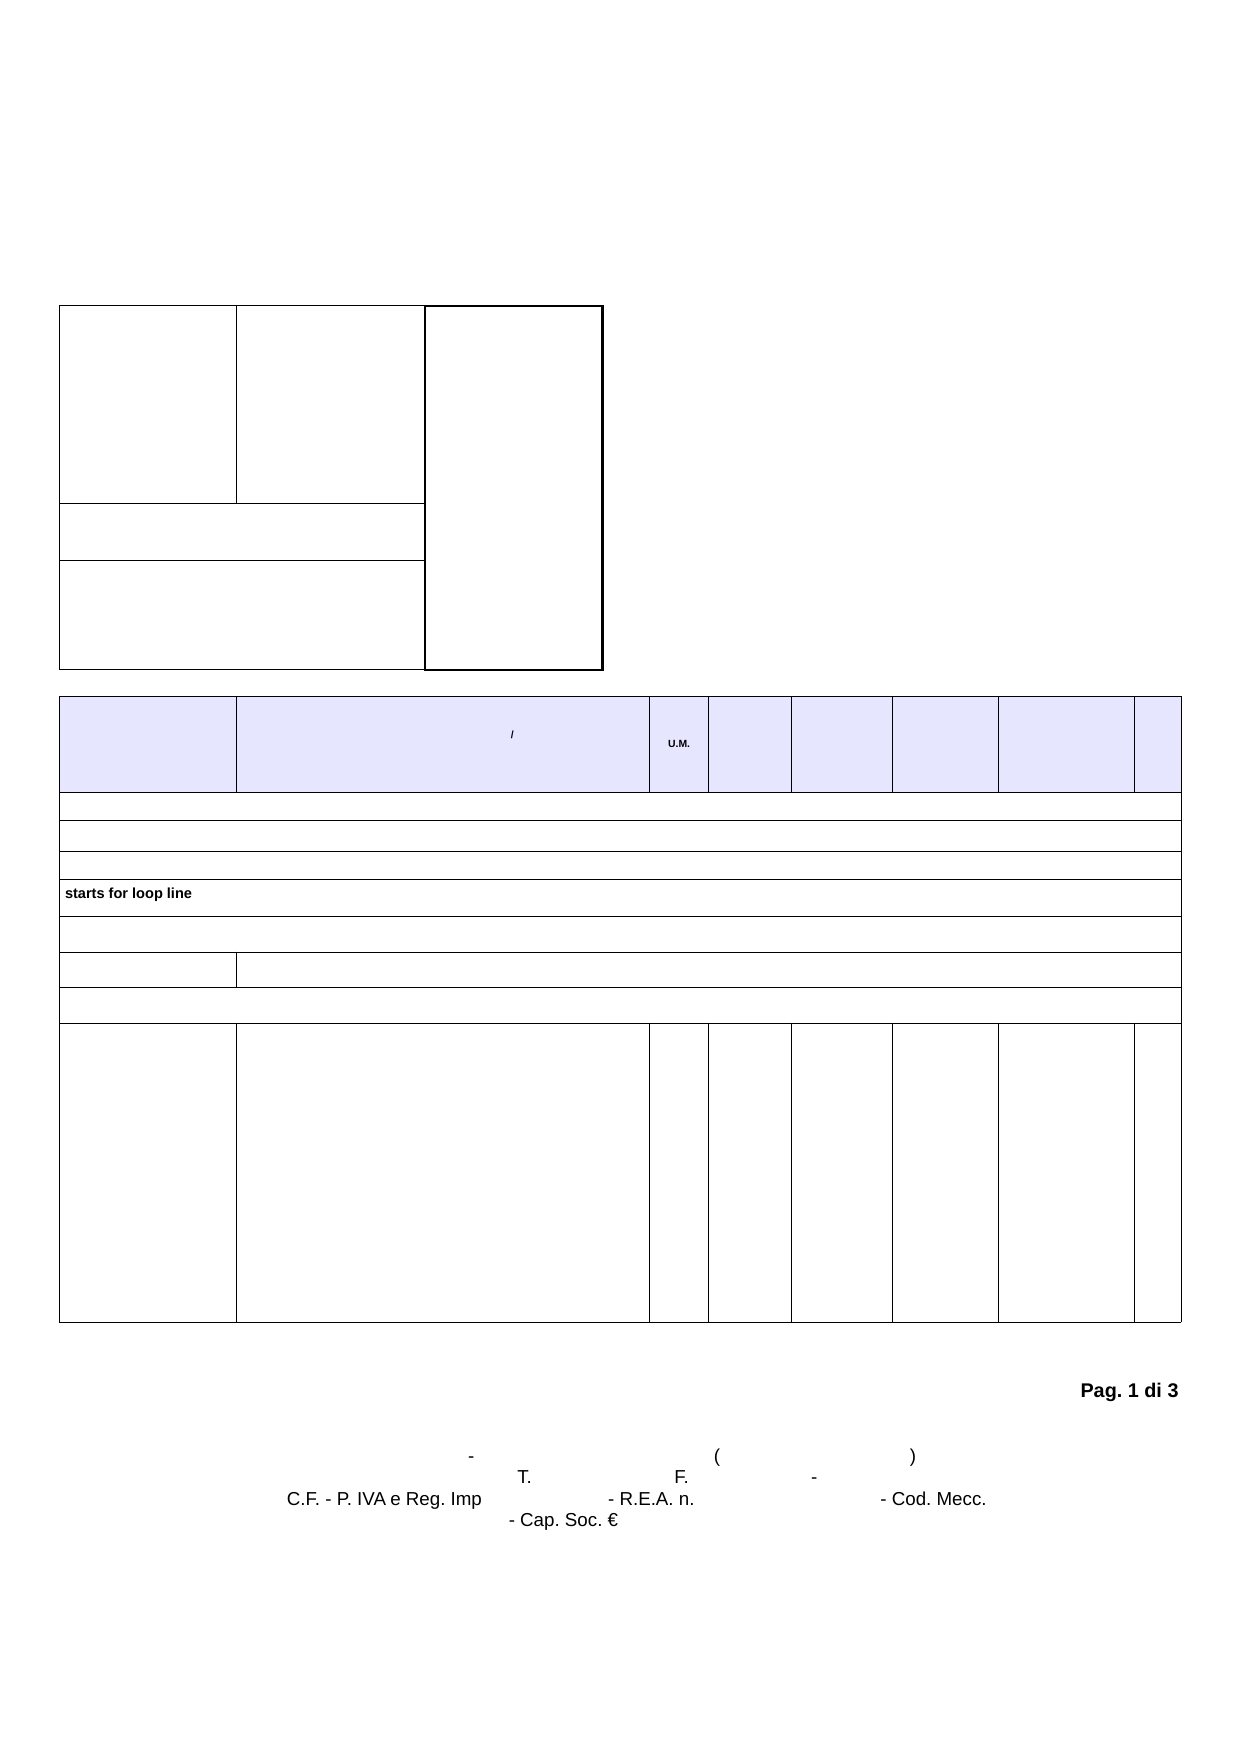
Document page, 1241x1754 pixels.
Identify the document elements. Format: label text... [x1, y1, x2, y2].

table_cell [60, 953, 236, 987]
table_header <get_language('ALIQ', getLang())> [1135, 697, 1181, 792]
table_header <get_language('CLIENTE', getLang())> [60, 306, 236, 349]
table_cell <o.currency_id.symbol> <formatLang(l.price_subtotal, digits=get_digits(dp='Account'))> [999, 1024, 1134, 1322]
text <for each="o in objects"> [59, 271, 1181, 288]
table_cell <get_language('CONDIZIONI DI PAGAMENTO', getLang())> [60, 504, 424, 526]
table_cell <write_reference()> [237, 953, 1181, 987]
table_cell <get_language('DATA', getLang())> [426, 560, 601, 585]
table_cell <if test="o.destination_partner_id"><get_language('DESTINATARIO', getLang())></if> <o.destination_partner_id.name> <o.destination_partner_id.street> [662, 560, 1181, 638]
text <relink_order(o)> [59, 671, 1181, 687]
table_cell <o.payment_term.name or ''> [60, 526, 424, 560]
table_cell <get_language('APPOGGIO BANCARIO', getLang())> [60, 561, 424, 585]
table_header <get_language('SPETT.LE', getLang())> <o.partner_id.name> <o.partner_id.street> [662, 305, 1181, 526]
table_header <get_language('SCONTO', getLang())> [893, 697, 998, 792]
text <setLang(o.partner_id.lang or 'it_IT')> [59, 288, 1181, 305]
table_header <get_language('PARTITA IVA', getLang())> [237, 306, 424, 349]
table_header <get_language('IMPORTO', getLang())> [999, 697, 1134, 792]
table_cell <o.text_note_pre.strip()> [60, 821, 1181, 851]
table_cell <formatLang(o.date_invoice, date=True) if o.date_invoice else ""> [426, 585, 601, 669]
table_header <get_language('PREZZO UNIT.', getLang())> [792, 697, 892, 792]
table_cell [604, 526, 662, 560]
table_cell <if test='check_pick_change(l)'> [60, 917, 1181, 952]
table_cell <l.multi_discount_rates or formatLang(l.discount, digits=get_digits(dp='Account')) if l.multi_discount_rates else ''> [893, 1024, 998, 1322]
table_cell <o.partner_id.vat if o.partner_id.vat else ''><'\n%s' %(o.partner_id.fiscalcode) if o.partner_id.fiscalcode else ''> [237, 349, 424, 502]
table_cell <'%s\n' % l.text_note_pre if l.text_note_pre else ''><l.name if l.use_text_description else (l.product_id.name or '')> [237, 1024, 531, 1079]
table_cell </if> [60, 988, 1181, 1022]
table_header <get_language('Q.TA\'', getLang())> [709, 697, 791, 792]
table_cell <formatLang(l.quantity, digits=0)> [709, 1024, 791, 1322]
table_cell <get_partic_description(o.partner_id.id, l.product_id.id) if o.partner_id.use_partic else ''> [531, 1024, 649, 1322]
table_cell <o.currency_id.symbol> <formatLang(l.price_unit, digits=get_digits(dp='Account'))> [792, 1024, 892, 1322]
table_cell </if> [60, 852, 1181, 879]
table_cell <'NOTA DI CREDITO' if o.type=='out_refund' else 'FATTURA'> [426, 349, 601, 502]
table_cell [604, 639, 662, 669]
table_header <get_language('CODICE ARTICOLO', getLang())> [60, 697, 236, 792]
table_cell <get_language('NUMERO', getLang())> [426, 503, 601, 526]
table_cell <o.destination_partner_id.zip> <o.destination_partner_id.city> <o.destination_partner_id.country_id.name> [662, 639, 1127, 669]
table_cell <'%s / %s %s' % (o.number.split('/')[-3],o.number.split('/')[-1], ' / S' if 'S/' in o.number else '')> [426, 526, 601, 560]
table_cell starts for loop line [60, 880, 1181, 916]
table_header U.M. [650, 697, 708, 792]
table_cell <o.partner_id.state_id.code or o.partner_id.mexal_province or ''> [1128, 526, 1181, 560]
table_cell <l.product_id.default_code or ''> [60, 1024, 236, 1322]
table_cell <if test="o.text_note_pre"> [60, 793, 1181, 819]
table_cell <o.partner_id.sql_customer_code> [60, 349, 236, 502]
table_cell [604, 560, 662, 638]
table_cell <o.partner_id.zip> <o.partner_id.city> <o.partner_id.country_id.name> [662, 526, 1127, 560]
table_cell <'%s' %(o.used_bank_id.bank_name) if o.used_bank_id else ''> <'Vs IBAN: %s %s %s %s %s %s' %(o.used_bank_id.nation_code or '', o.used_bank_id.cin_code or '', o.used_bank_id.cin_letter or '', o.used_bank_id.bank_abi or '', o.used_bank_id.bank_cab or '', o.used_bank_id.acc_number or '') if o.used_bank_id else ''> [60, 585, 424, 669]
table_header <get_language('DOCUMENTO', getLang())> [426, 307, 601, 349]
table_header <get_language('DESCRIZIONE ARTICOLO', getLang())> / <get_language('COLORE', getLang())> [237, 697, 649, 792]
table_cell <l.product_id.uom_id.name or l.uos_id.name> [650, 1024, 708, 1322]
table_header [604, 305, 662, 526]
table_cell <l.invoice_line_tax_id.report_description or l.invoice_line_tax_id.description> [1135, 1024, 1181, 1322]
table_cell <('%s' % l.product_id.colour.strip()) if l.product_id.colour else ''> <('\n%s' % l.text_note_post.strip()) if l.text_note_post else ''><"\n%s" % l.product_id.fsc_certified_id.text if l.product_id.fsc_certified_id and company.fsc_certified and company.fsc_from_date<= o.date_invoice else ''><"\n%s" % l.product_id.pefc_certified_id.text if l.product_id.pefc_certified_id and company.pefc_certified and company.pefc_from_date<= o.date_invoice else ''> [237, 1079, 531, 1322]
